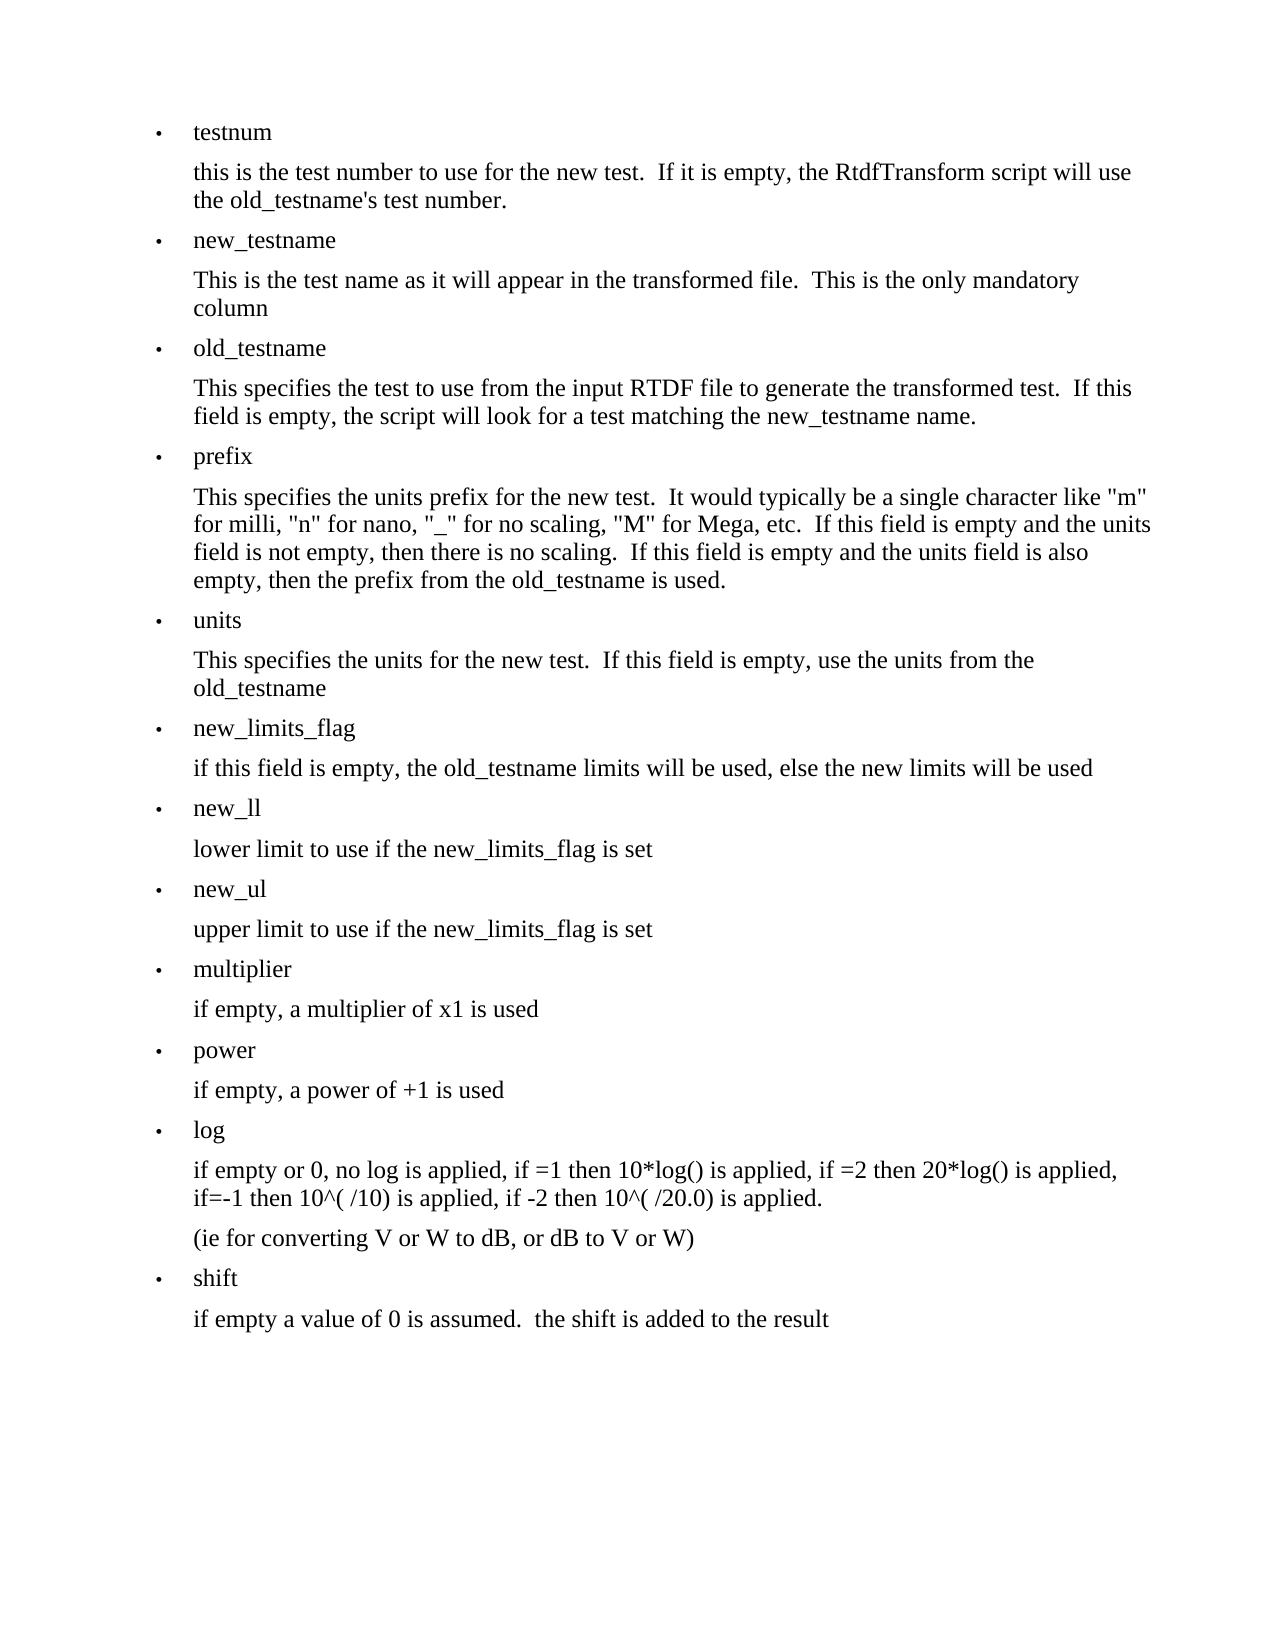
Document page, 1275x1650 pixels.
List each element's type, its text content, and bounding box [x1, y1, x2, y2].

list prefix [156, 442, 1157, 470]
list old_testname [156, 334, 1157, 362]
list new_ll [156, 794, 1157, 822]
list if empty or 0, no log is applied, if =1 then 10*log() is applied, if =2 then 20*log() is applied, if=-1 then 10^( /10) is applied, if -2 then 10^( /20.0) is applied. [156, 1156, 1157, 1212]
list new_ul [156, 875, 1157, 903]
list units [156, 606, 1157, 634]
list multiplier [156, 955, 1157, 983]
list shift [156, 1264, 1157, 1292]
list (ie for converting V or W to dB, or dB to V or W) [156, 1224, 1157, 1252]
list upper limit to use if the new_limits_flag is set [156, 915, 1157, 943]
list this is the test number to use for the new test. If it is empty, the RtdfTransform script will use the old_testname's test number. [156, 158, 1157, 214]
list log [156, 1116, 1157, 1144]
list This specifies the units for the new test. If this field is empty, use the units from the old_testname [156, 646, 1157, 702]
list testnum [156, 118, 1157, 146]
list if empty a value of 0 is assumed. the shift is added to the result [156, 1305, 1157, 1332]
list lower limit to use if the new_limits_flag is set [156, 835, 1157, 862]
list if empty, a power of +1 is used [156, 1076, 1157, 1104]
list if this field is empty, the old_testname limits will be used, else the new limits will be used [156, 754, 1157, 782]
list This specifies the units prefix for the new test. It would typically be a single character like "m" for milli, "n" for nano, "_" for no scaling, "M" for Mega, etc. If this field is empty and the units field is not empty, then there is no scaling. If this field is empty and the units field is also empty, then the prefix from the old_testname is used. [156, 483, 1157, 593]
list if empty, a multiplier of x1 is used [156, 996, 1157, 1023]
list new_limits_flag [156, 714, 1157, 742]
list power [156, 1036, 1157, 1063]
list This specifies the test to use from the input RTDF file to generate the transformed test. If this field is empty, the script will look for a test matching the new_testname name. [156, 374, 1157, 430]
list new_testname [156, 226, 1157, 254]
list This is the test name as it will appear in the transformed file. This is the only mandatory column [156, 266, 1157, 322]
